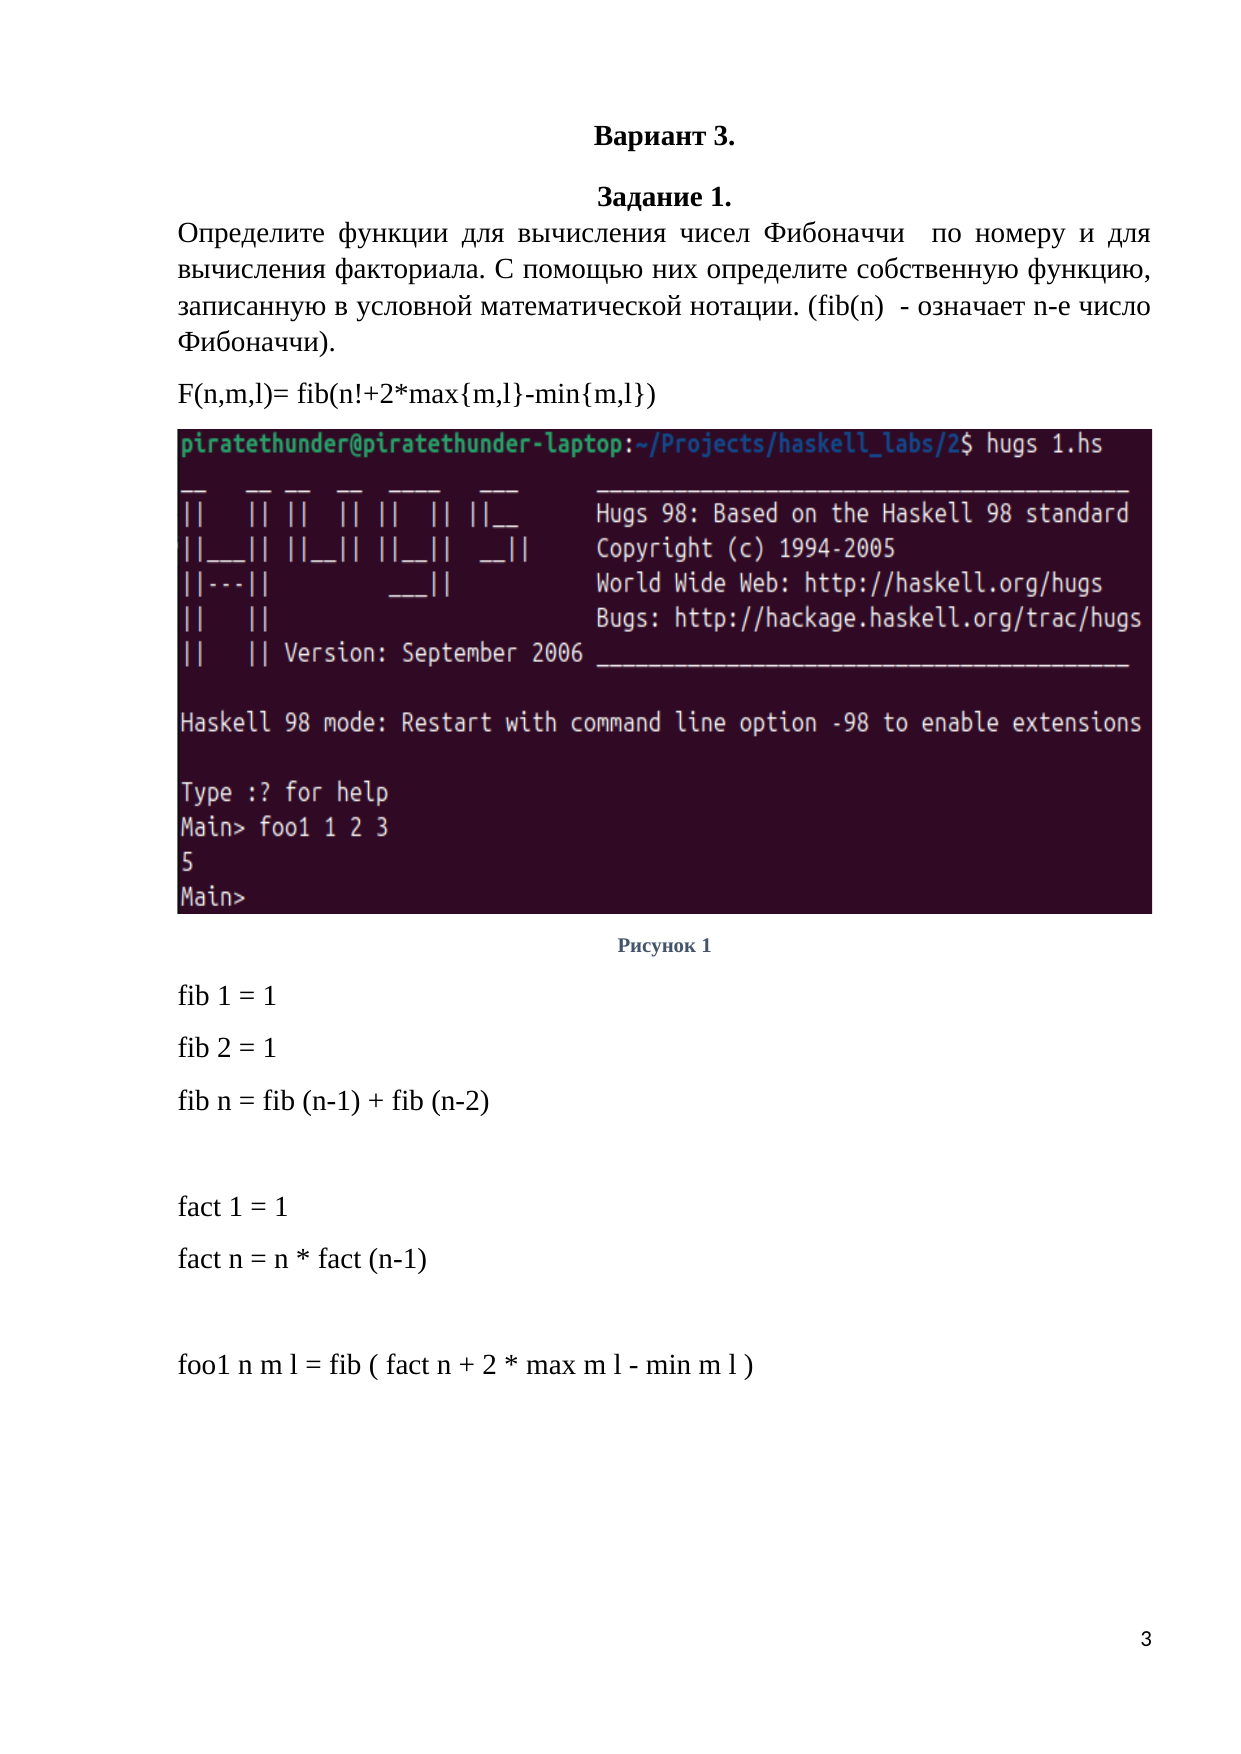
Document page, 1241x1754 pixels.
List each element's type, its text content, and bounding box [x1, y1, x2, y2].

text fib 2 = 1 [177, 1030, 1152, 1064]
text Вариант 3. [177, 118, 1152, 152]
text fact 1 = 1 [177, 1189, 1152, 1222]
text fact n = n * fact (n-1) [177, 1242, 1152, 1275]
text foo1 n m l = fib ( fact n + 2 * max m l - min m l ) [177, 1347, 1152, 1381]
text Рисунок 1 [177, 933, 1152, 957]
text Определите функции для вычисления чисел Фибоначчи по номеру и для вычисления факториала. С помощью них определите собственную функцию, записанную в условной математической нотации. (fib(n) - означает n-е число Фибоначчи). [177, 215, 1152, 357]
text F(n,m,l)= fib(n!+2*max{m,l}-min{m,l}) [177, 377, 1152, 410]
text fib n = fib (n-1) + fib (n-2) [177, 1083, 1152, 1117]
subtitle Задание 1. [177, 179, 1152, 213]
text fib 1 = 1 [177, 978, 1152, 1011]
picture [177, 429, 1153, 914]
